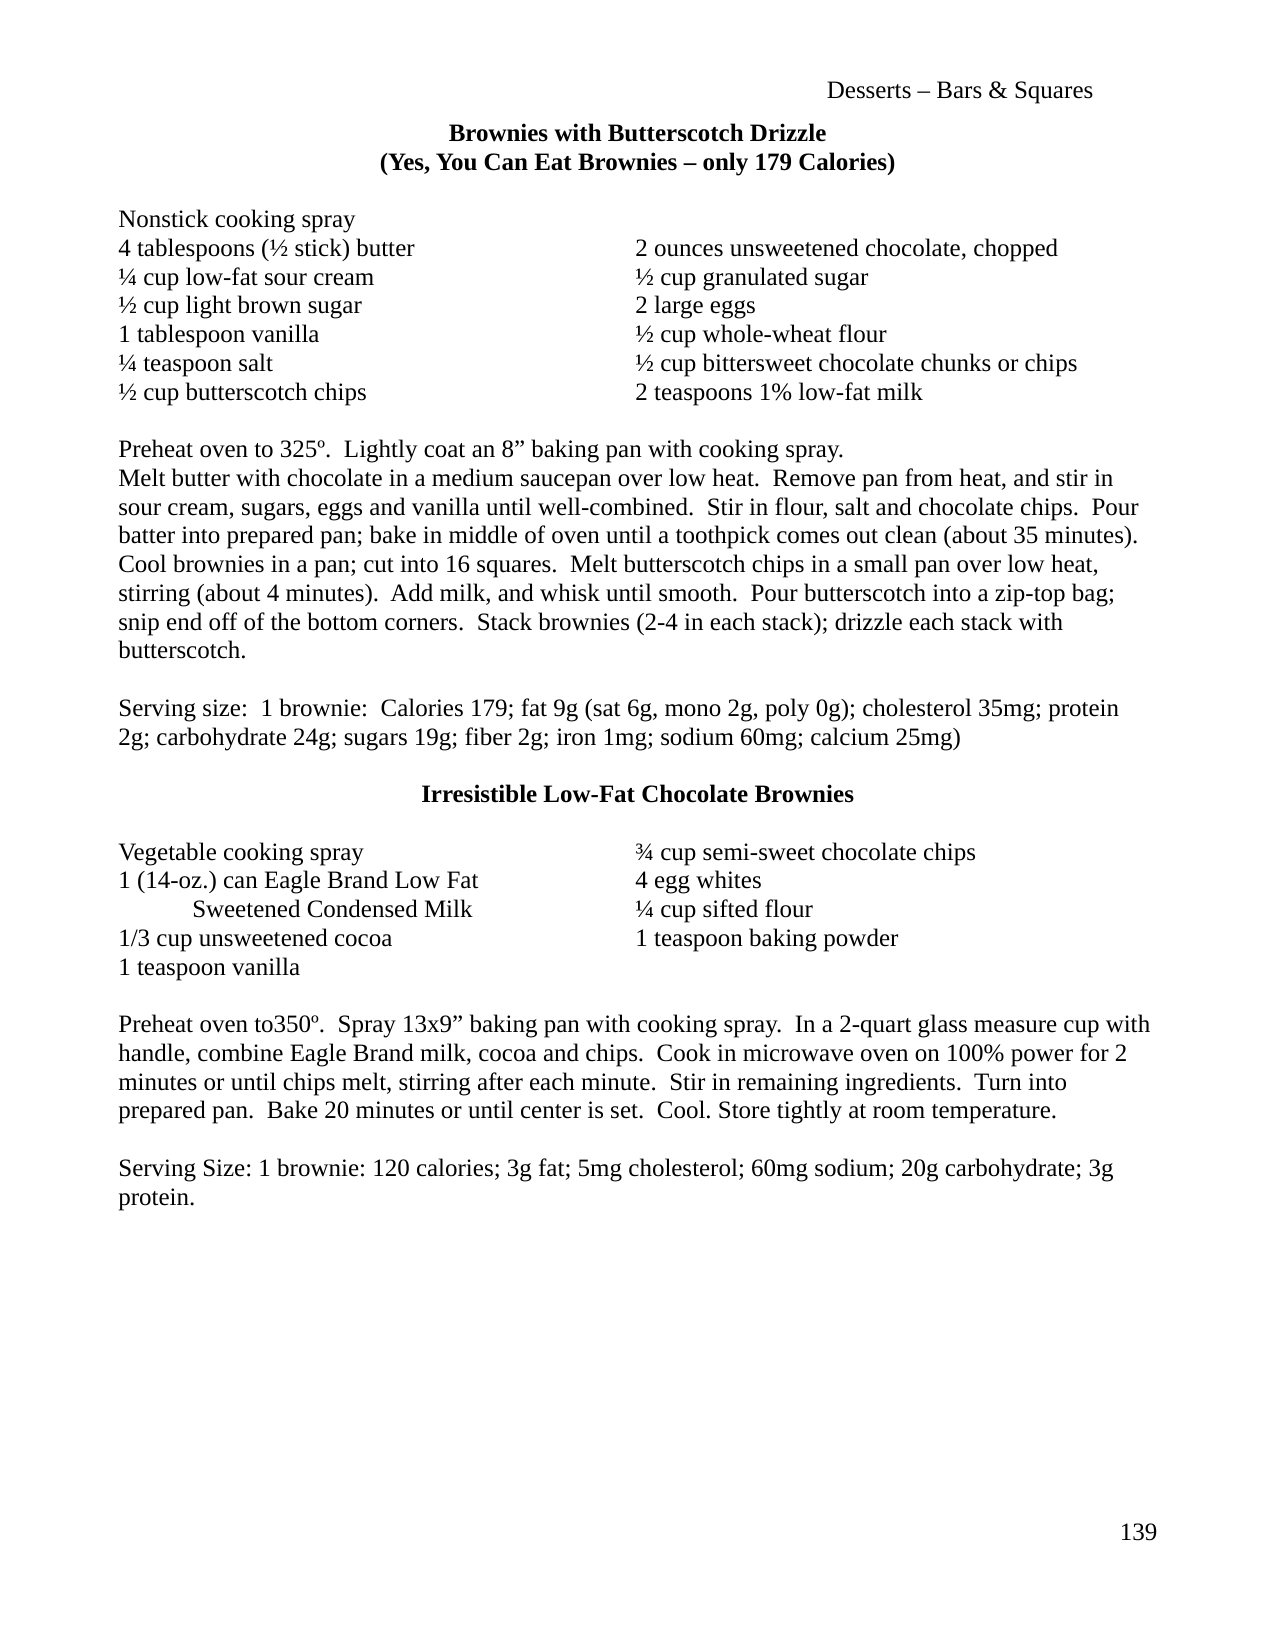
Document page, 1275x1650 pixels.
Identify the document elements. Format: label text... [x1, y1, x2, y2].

text 1 (14-oz.) can Eagle Brand Low Fat 4 egg whites [118, 866, 1157, 894]
text ¼ teaspoon salt ½ cup bittersweet chocolate chunks or chips [118, 348, 1157, 377]
text Sweetened Condensed Milk ¼ cup sifted flour [118, 894, 1157, 923]
text 1 teaspoon vanilla [118, 952, 1157, 981]
text Irresistible Low-Fat Chocolate Brownies [118, 779, 1157, 808]
text 1 tablespoon vanilla ½ cup whole-wheat flour [118, 319, 1157, 348]
text Serving size: 1 brownie: Calories 179; fat 9g (sat 6g, mono 2g, poly 0g); cholesterol 35mg; protein 2g; carbohydrate 24g; sugars 19g; fiber 2g; iron 1mg; sodium 60mg; calcium 25mg) [118, 693, 1157, 751]
text Brownies with Butterscotch Drizzle [118, 118, 1157, 147]
text 1/3 cup unsweetened cocoa 1 teaspoon baking powder [118, 923, 1157, 952]
text ½ cup light brown sugar 2 large eggs [118, 291, 1157, 319]
text ½ cup butterscotch chips 2 teaspoons 1% low-fat milk [118, 377, 1157, 406]
text ¼ cup low-fat sour cream ½ cup granulated sugar [118, 262, 1157, 291]
text Vegetable cooking spray ¾ cup semi-sweet chocolate chips [118, 837, 1157, 866]
text (Yes, You Can Eat Brownies – only 179 Calories) [118, 147, 1157, 176]
text Serving Size: 1 brownie: 120 calories; 3g fat; 5mg cholesterol; 60mg sodium; 20g carbohydrate; 3g protein. [118, 1153, 1157, 1211]
text Preheat oven to 325º. Lightly coat an 8” baking pan with cooking spray. [118, 434, 1157, 463]
text Nonstick cooking spray [118, 204, 1157, 233]
text 4 tablespoons (½ stick) butter 2 ounces unsweetened chocolate, chopped [118, 233, 1157, 262]
text Melt butter with chocolate in a medium saucepan over low heat. Remove pan from heat, and stir in sour cream, sugars, eggs and vanilla until well-combined. Stir in flour, salt and chocolate chips. Pour batter into prepared pan; bake in middle of oven until a toothpick comes out clean (about 35 minutes). Cool brownies in a pan; cut into 16 squares. Melt butterscotch chips in a small pan over low heat, stirring (about 4 minutes). Add milk, and whisk until smooth. Pour butterscotch into a zip-top bag; snip end off of the bottom corners. Stack brownies (2-4 in each stack); drizzle each stack with butterscotch. [118, 463, 1157, 664]
text Preheat oven to350º. Spray 13x9” baking pan with cooking spray. In a 2-quart glass measure cup with handle, combine Eagle Brand milk, cocoa and chips. Cook in microwave oven on 100% power for 2 minutes or until chips melt, stirring after each minute. Stir in remaining ingredients. Turn into prepared pan. Bake 20 minutes or until center is set. Cool. Store tightly at room temperature. [118, 1009, 1157, 1124]
